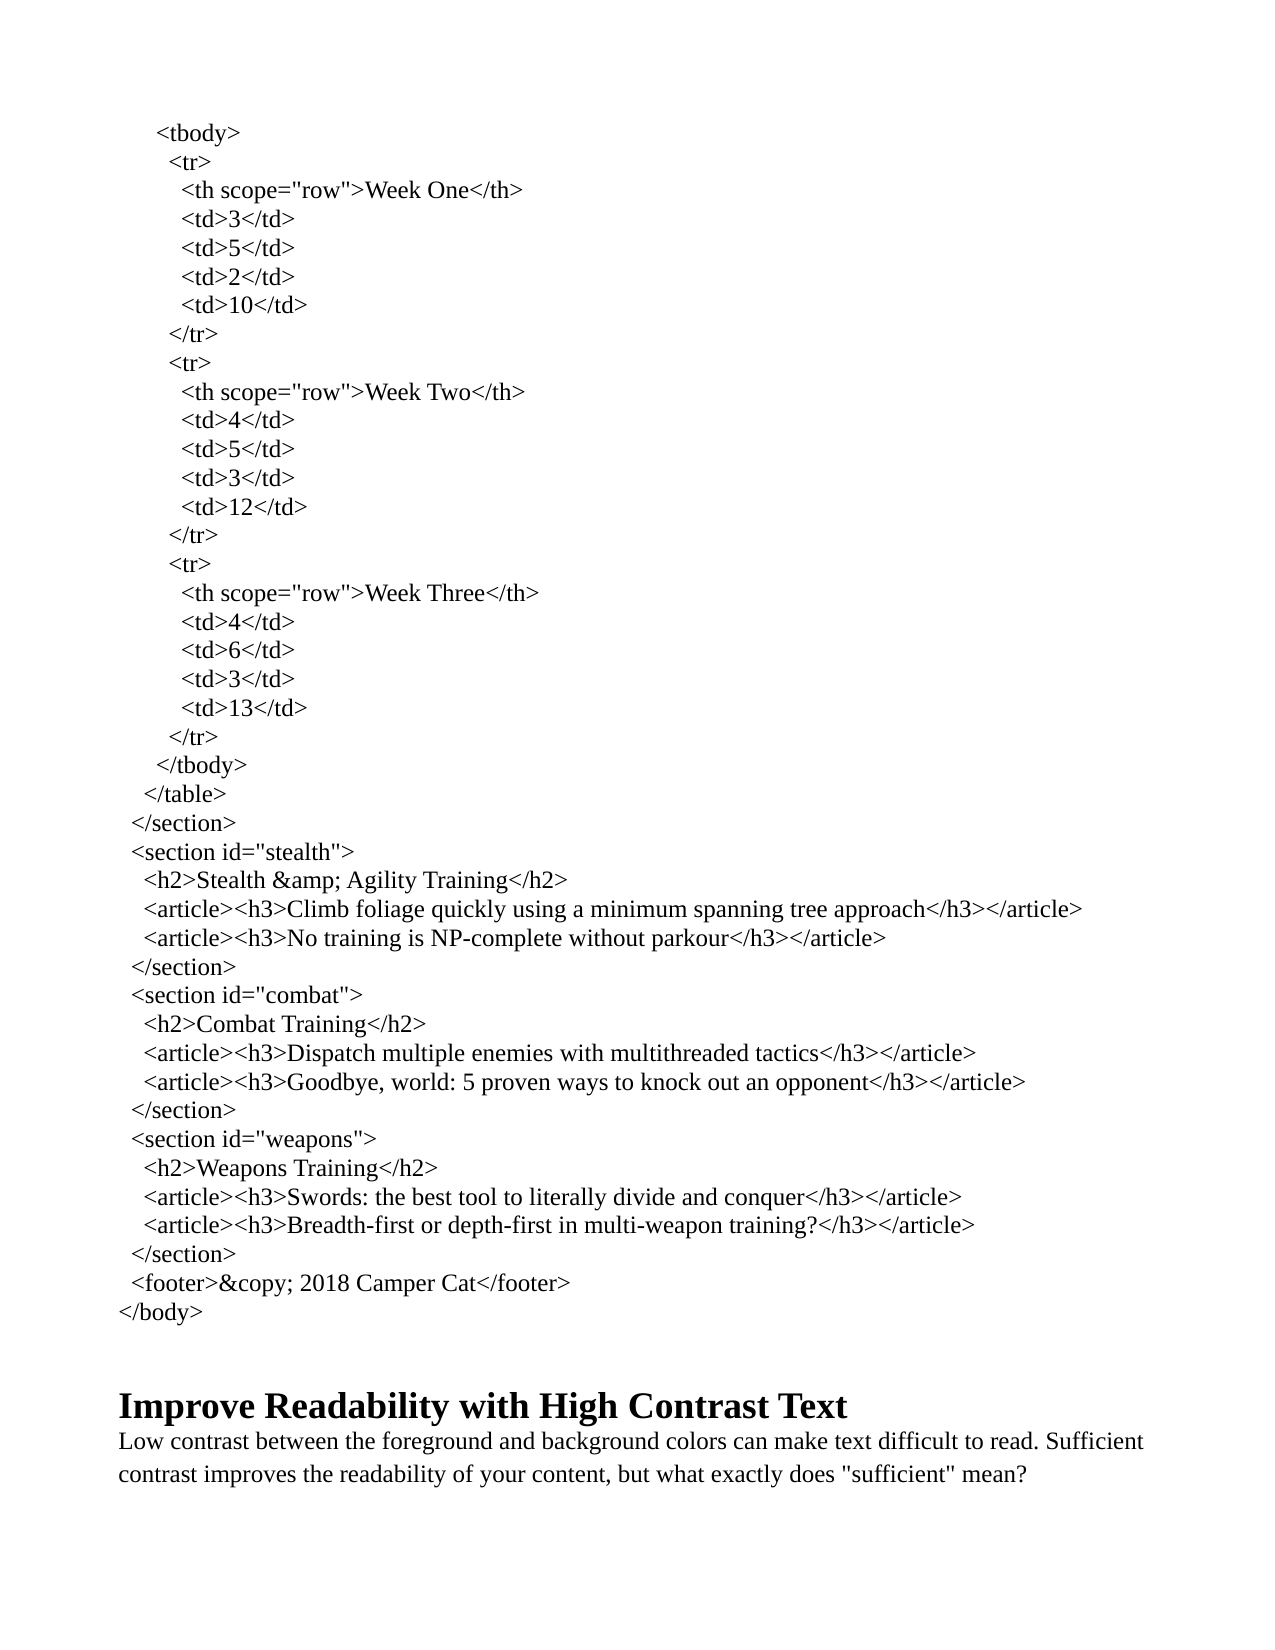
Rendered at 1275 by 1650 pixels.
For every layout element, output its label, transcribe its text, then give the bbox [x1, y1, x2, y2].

text </section> [118, 952, 1157, 981]
text <h2>Combat Training</h2> [118, 1009, 1157, 1038]
text <article><h3>Dispatch multiple enemies with multithreaded tactics</h3></article> [118, 1038, 1157, 1067]
text </tbody> [118, 751, 1157, 779]
text </section> [118, 1239, 1157, 1268]
text <article><h3>Breadth-first or depth-first in multi-weapon training?</h3></article> [118, 1211, 1157, 1239]
text <section id="combat"> [118, 981, 1157, 1009]
text <td>3</td> [118, 664, 1157, 693]
text <h2>Stealth &amp; Agility Training</h2> [118, 866, 1157, 894]
text </tr> [118, 722, 1157, 751]
text <section id="stealth"> [118, 837, 1157, 866]
text <td>13</td> [118, 693, 1157, 722]
text <td>4</td> [118, 406, 1157, 434]
text <tr> [118, 348, 1157, 377]
text <td>6</td> [118, 636, 1157, 664]
text </section> [118, 1096, 1157, 1124]
text <td>5</td> [118, 233, 1157, 262]
subtitle Improve Readability with High Contrast Text [118, 1383, 1157, 1426]
text <td>4</td> [118, 607, 1157, 636]
text </tr> [118, 319, 1157, 348]
text </body> [118, 1297, 1157, 1326]
text <th scope="row">Week Three</th> [118, 578, 1157, 607]
text <article><h3>Swords: the best tool to literally divide and conquer</h3></article> [118, 1182, 1157, 1211]
text <td>10</td> [118, 291, 1157, 319]
text <td>12</td> [118, 492, 1157, 521]
text <h2>Weapons Training</h2> [118, 1153, 1157, 1182]
text <article><h3>Goodbye, world: 5 proven ways to knock out an opponent</h3></article> [118, 1067, 1157, 1096]
text <td>3</td> [118, 204, 1157, 233]
text <tbody> [118, 118, 1157, 147]
text <td>3</td> [118, 463, 1157, 492]
text <footer>&copy; 2018 Camper Cat</footer> [118, 1268, 1157, 1297]
text <section id="weapons"> [118, 1124, 1157, 1153]
text <tr> [118, 549, 1157, 578]
text <article><h3>Climb foliage quickly using a minimum spanning tree approach</h3></article> [118, 894, 1157, 923]
text <th scope="row">Week One</th> [118, 176, 1157, 204]
text </table> [118, 779, 1157, 808]
text Low contrast between the foreground and background colors can make text difficult to read. Sufficient contrast improves the readability of your content, but what exactly does "sufficient" mean? [118, 1426, 1157, 1488]
text </tr> [118, 521, 1157, 549]
text <td>2</td> [118, 262, 1157, 291]
text <tr> [118, 147, 1157, 176]
text <td>5</td> [118, 434, 1157, 463]
text <article><h3>No training is NP-complete without parkour</h3></article> [118, 923, 1157, 952]
text <th scope="row">Week Two</th> [118, 377, 1157, 406]
text </section> [118, 808, 1157, 837]
